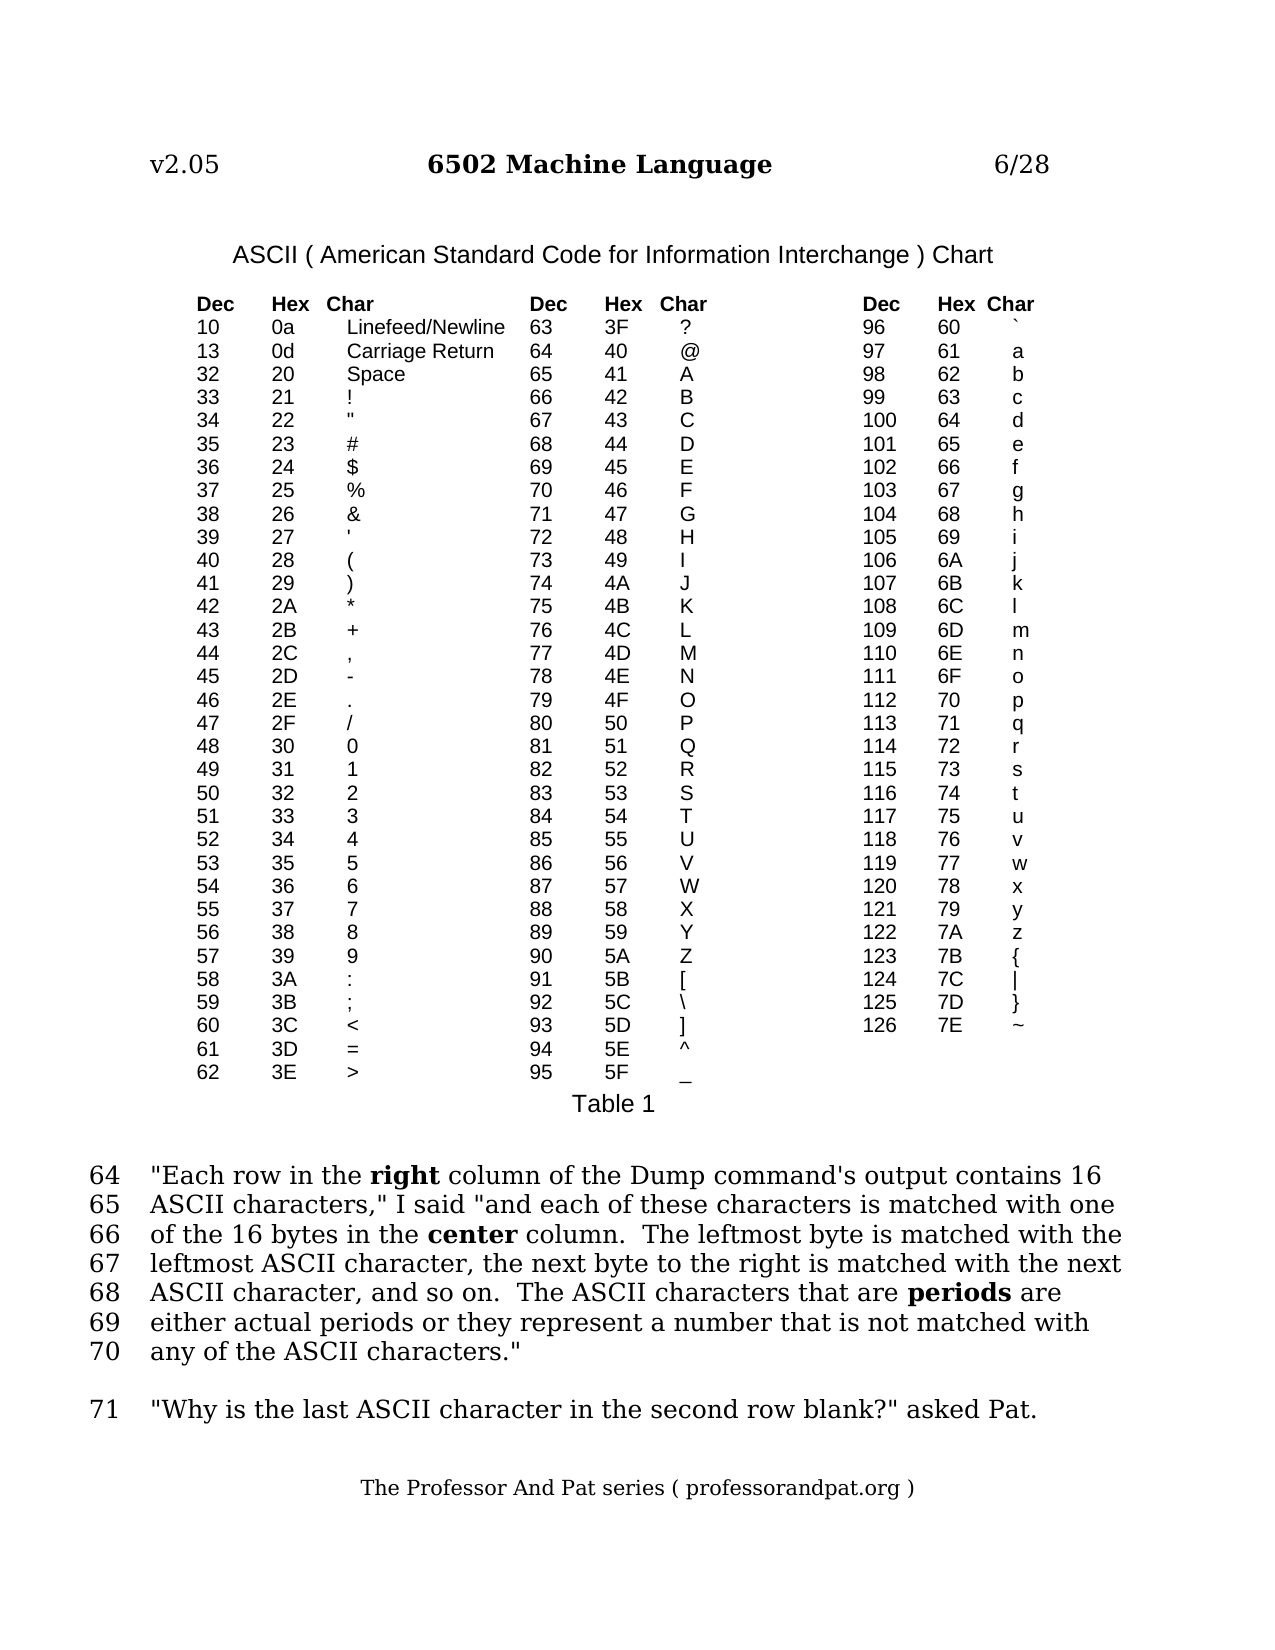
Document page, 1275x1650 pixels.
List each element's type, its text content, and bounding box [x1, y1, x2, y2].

text "Why is the last ASCII character in the second row blank?" asked Pat. [150, 1396, 1125, 1425]
text "Each row in the right column of the Dump command's output contains 16 ASCII characters," I said "and each of these characters is matched with one of the 16 bytes in the center column. The leftmost byte is matched with the leftmost ASCII character, the next byte to the right is matched with the next ASCII character, and so on. The ASCII characters that are periods are either actual periods or they represent a number that is not matched with any of the ASCII characters." [150, 1161, 1125, 1366]
